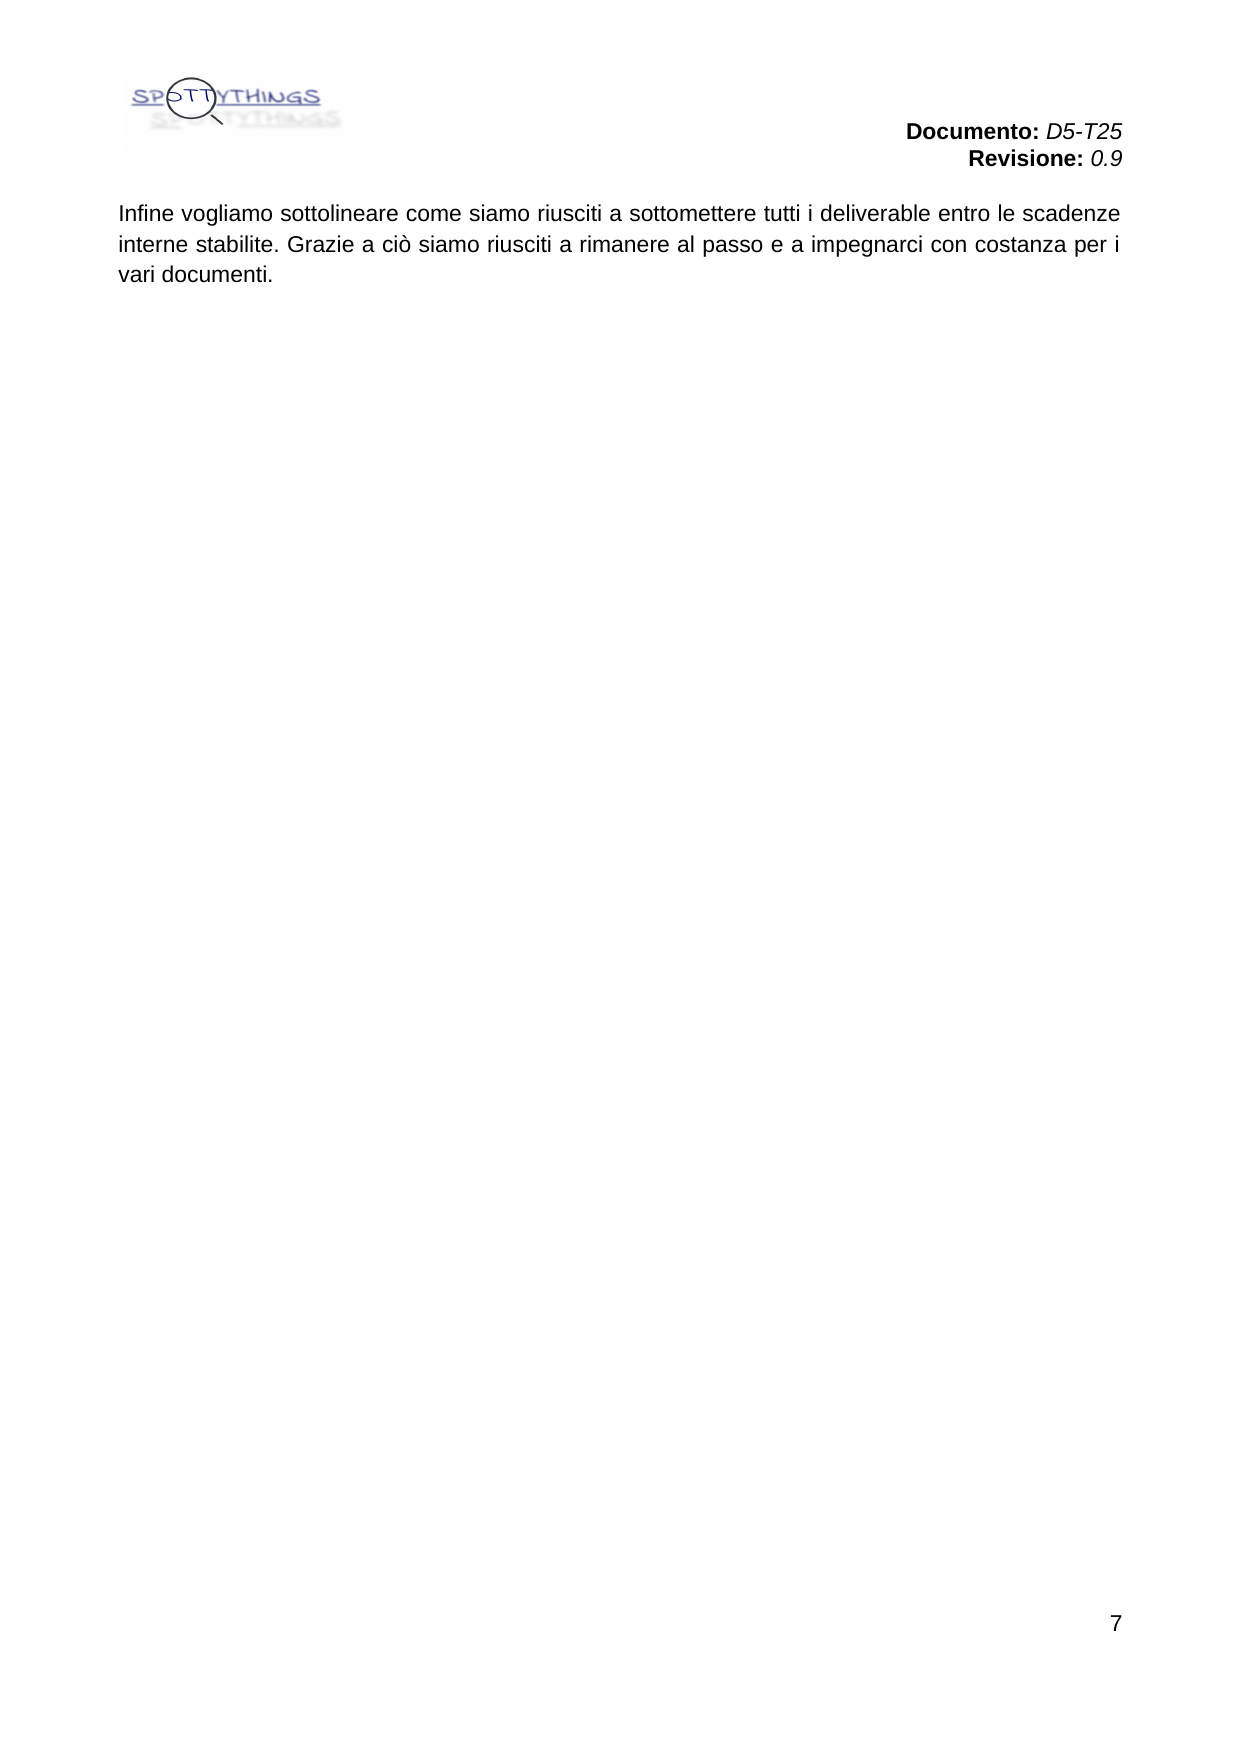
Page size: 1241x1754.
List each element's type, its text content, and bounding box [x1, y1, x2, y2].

text Infine vogliamo sottolineare come siamo riusciti a sottomettere tutti i deliverable entro le scadenze interne stabilite. Grazie a ciò siamo riusciti a rimanere al passo e a impegnarci con costanza per i vari documenti. [118, 200, 1122, 287]
picture [123, 73, 345, 156]
